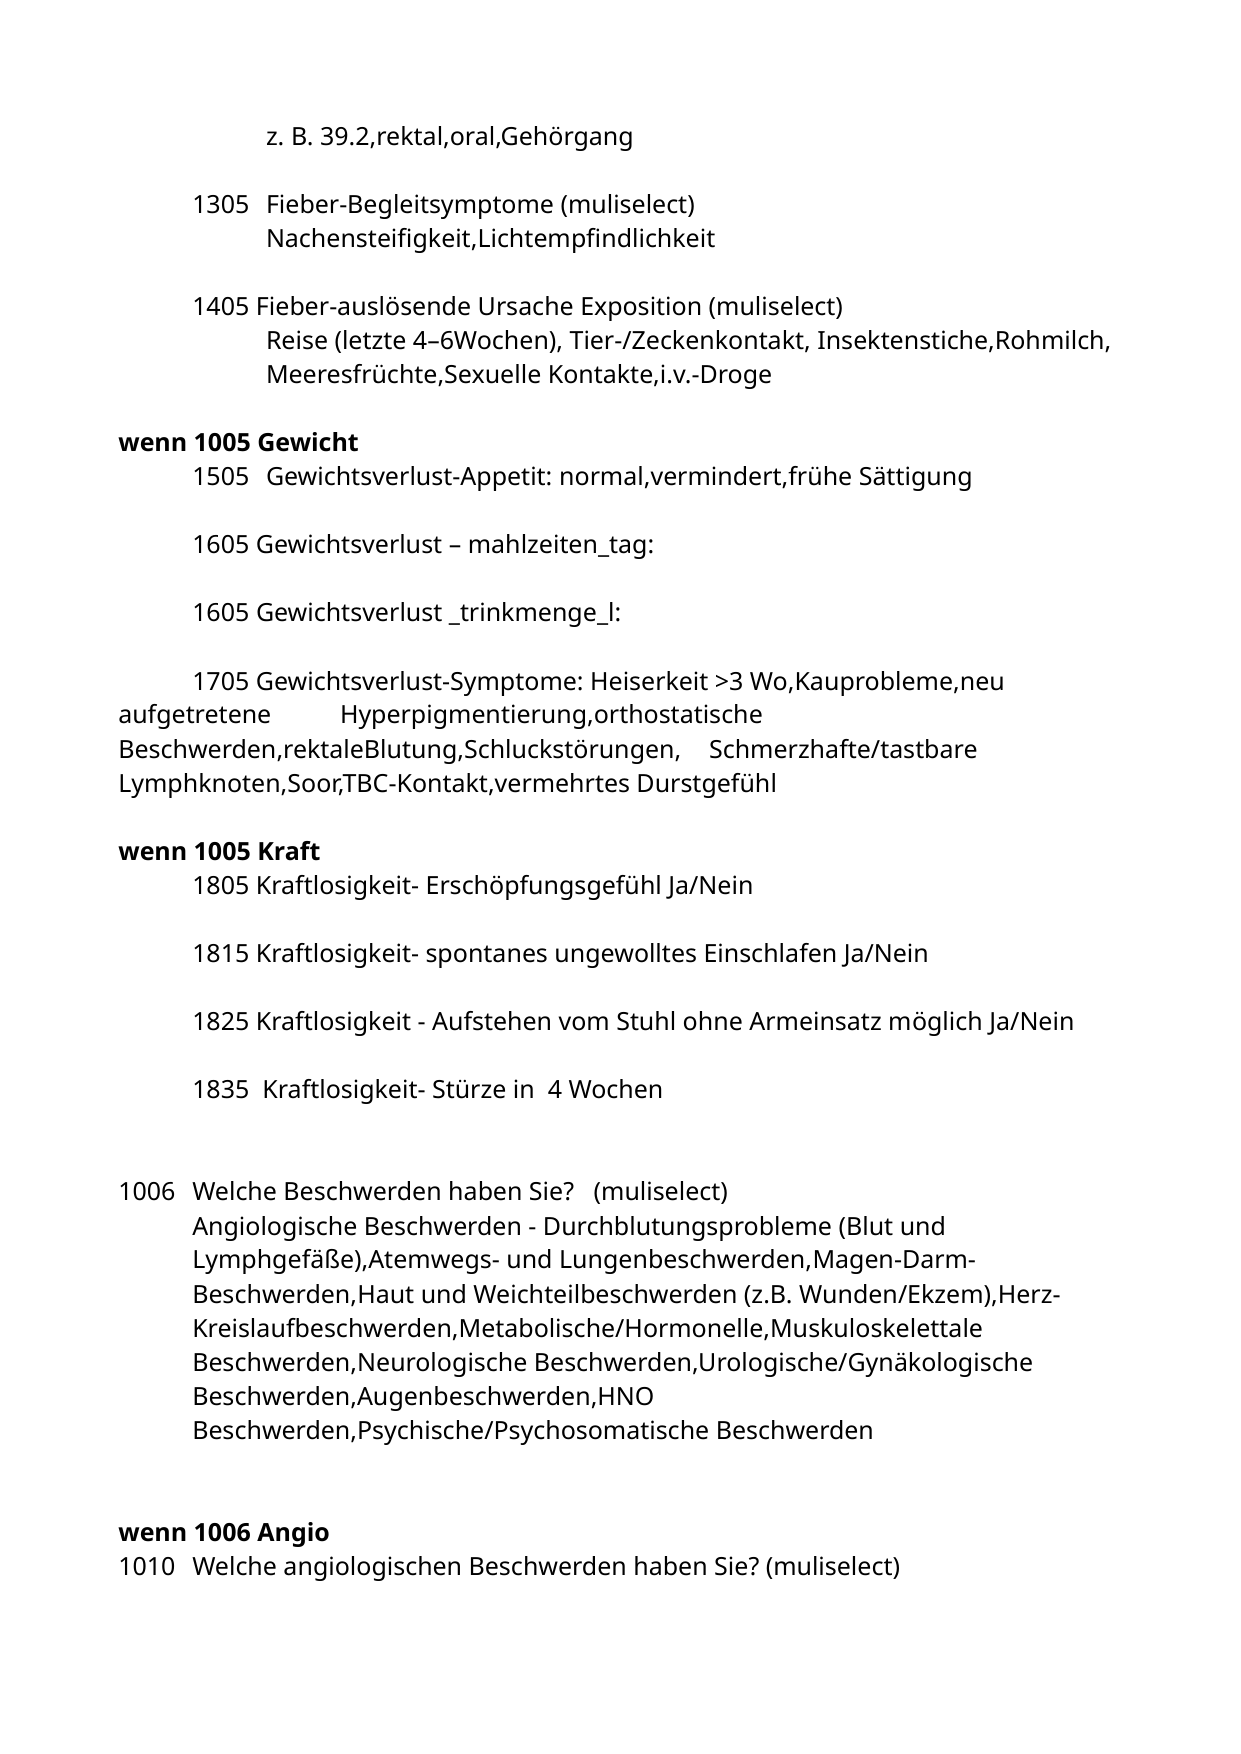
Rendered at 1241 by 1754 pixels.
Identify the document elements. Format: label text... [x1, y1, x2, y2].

text 1815 Kraftlosigkeit- spontanes ungewolltes Einschlafen Ja/Nein [118, 936, 1122, 970]
text 1305 Fieber-Begleitsymptome (muliselect) [192, 186, 1122, 220]
text 1835 Kraftlosigkeit- Stürze in 4 Wochen [118, 1072, 1122, 1106]
text 1010 Welche angiologischen Beschwerden haben Sie? (muliselect) [118, 1549, 1122, 1583]
text z. B. 39.2,rektal,oral,Gehörgang [192, 118, 1122, 152]
text 1006 Welche Beschwerden haben Sie? (muliselect) [118, 1174, 1122, 1208]
text 1605 Gewichtsverlust _trinkmenge_l: [118, 595, 1122, 629]
text 1825 Kraftlosigkeit - Aufstehen vom Stuhl ohne Armeinsatz möglich Ja/Nein [118, 1004, 1122, 1038]
text Reise (letzte 4–6Wochen), Tier-/Zeckenkontakt, Insektenstiche,Rohmilch, Meeresfrüchte,Sexuelle Kontakte,i.v.-Droge [266, 322, 1122, 391]
text Angiologische Beschwerden - Durchblutungsprobleme (Blut und Lymphgefäße),Atemwegs- und Lungenbeschwerden,Magen-Darm-Beschwerden,Haut und Weichteilbeschwerden (z.B. Wunden/Ekzem),Herz-Kreislaufbeschwerden,Metabolische/Hormonelle,Muskuloskelettale Beschwerden,Neurologische Beschwerden,Urologische/Gynäkologische Beschwerden,Augenbeschwerden,HNO Beschwerden,Psychische/Psychosomatische Beschwerden [192, 1208, 1122, 1447]
text Nachensteifigkeit,Lichtempfindlichkeit [192, 220, 1122, 254]
text 1705 Gewichtsverlust-Symptome: Heiserkeit >3 Wo,Kauprobleme,neu aufgetretene Hyperpigmentierung,orthostatische Beschwerden,rektaleBlutung,Schluckstörungen, Schmerzhafte/tastbare Lymphknoten,Soor,TBC-Kontakt,vermehrtes Durstgefühl [118, 663, 1122, 799]
text wenn 1006 Angio [118, 1515, 1122, 1549]
text 1505 Gewichtsverlust-Appetit: normal,vermindert,frühe Sättigung [118, 459, 1122, 493]
text 1605 Gewichtsverlust – mahlzeiten_tag: [118, 527, 1122, 561]
text 1405 Fieber-auslösende Ursache Exposition (muliselect) [192, 288, 1122, 322]
text 1805 Kraftlosigkeit- Erschöpfungsgefühl Ja/Nein [118, 867, 1122, 902]
text wenn 1005 Kraft [118, 833, 1122, 867]
text wenn 1005 Gewicht [118, 425, 1122, 459]
